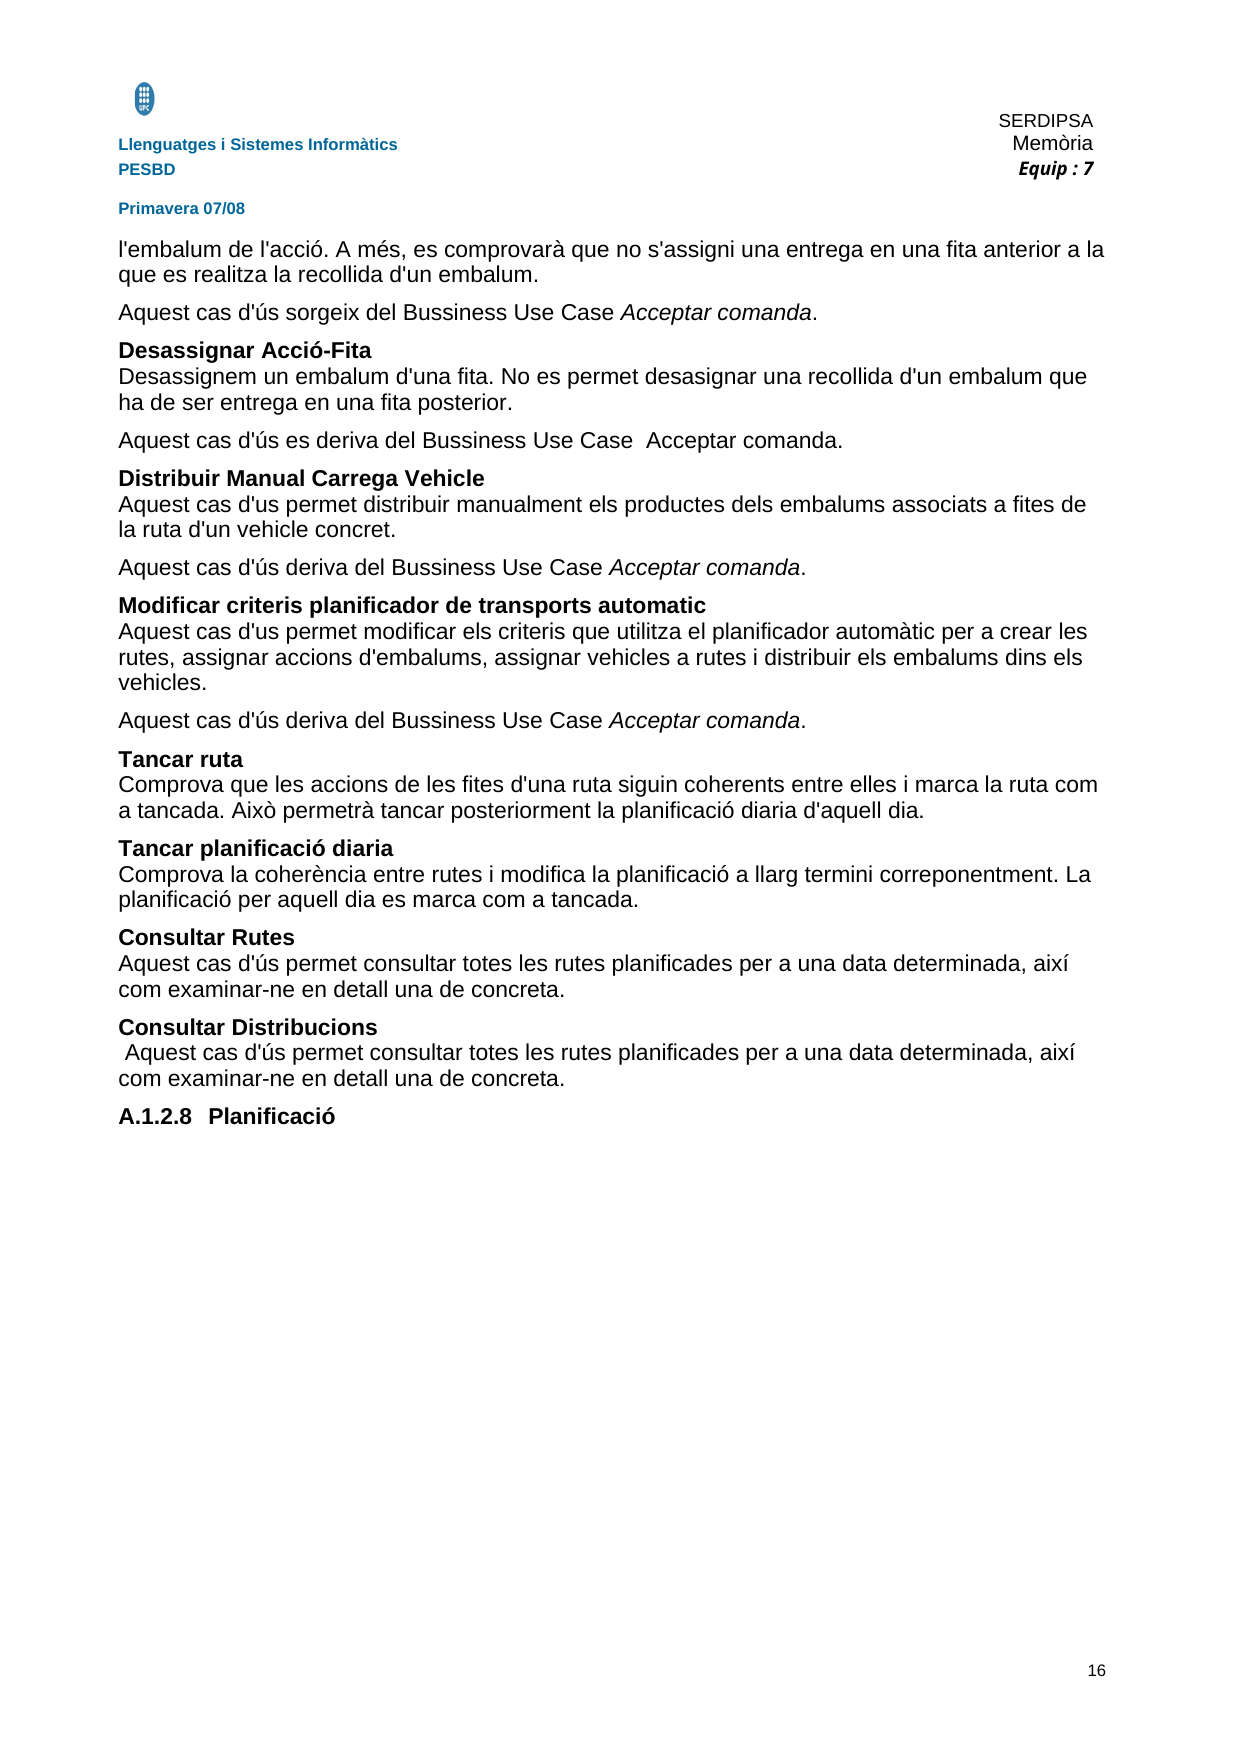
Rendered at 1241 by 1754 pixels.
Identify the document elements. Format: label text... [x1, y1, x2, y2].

subtitle Tancar planificació diaria [118, 836, 1106, 861]
subtitle Consultar Rutes [118, 925, 1106, 951]
subtitle Consultar Distribucions [118, 1014, 1106, 1040]
text Desassignem un embalum d'una fita. No es permet desasignar una recollida d'un embalum que ha de ser entrega en una fita posterior. [118, 364, 1106, 415]
text Aquest cas d'us permet modificar els criteris que utilitza el planificador automàtic per a crear les rutes, assignar accions d'embalums, assignar vehicles a rutes i distribuir els embalums dins els vehicles. [118, 619, 1106, 696]
text Aquest cas d'us permet distribuir manualment els productes dels embalums associats a fites de la ruta d'un vehicle concret. [118, 491, 1106, 543]
subtitle Desassignar Acció-Fita [118, 338, 1106, 364]
text Aquest cas d'ús deriva del Bussiness Use Case Acceptar comanda. [118, 555, 1106, 581]
text Comprova que les accions de les fites d'una ruta siguin coherents entre elles i marca la ruta com a tancada. Això permetrà tancar posteriorment la planificació diaria d'aquell dia. [118, 772, 1106, 823]
text Comprova la coherència entre rutes i modifica la planificació a llarg termini correponentment. La planificació per aquell dia es marca com a tancada. [118, 861, 1106, 913]
text Aquest cas d'ús permet consultar totes les rutes planificades per a una data determinada, així com examinar-ne en detall una de concreta. [118, 951, 1106, 1002]
text l'embalum de l'acció. A més, es comprovarà que no s'assigni una entrega en una fita anterior a la que es realitza la recollida d'un embalum. [118, 236, 1106, 288]
text Aquest cas d'ús es deriva del Bussiness Use Case Acceptar comanda. [118, 428, 1106, 453]
subtitle Planificació [118, 1104, 1106, 1129]
text Aquest cas d'ús sorgeix del Bussiness Use Case Acceptar comanda. [118, 300, 1106, 326]
subtitle Tancar ruta [118, 746, 1106, 772]
text Aquest cas d'ús permet consultar totes les rutes planificades per a una data determinada, així com examinar-ne en detall una de concreta. [118, 1040, 1106, 1091]
subtitle Distribuir Manual Carrega Vehicle [118, 466, 1106, 491]
text Aquest cas d'ús deriva del Bussiness Use Case Acceptar comanda. [118, 708, 1106, 734]
subtitle Modificar criteris planificador de transports automatic [118, 593, 1106, 619]
